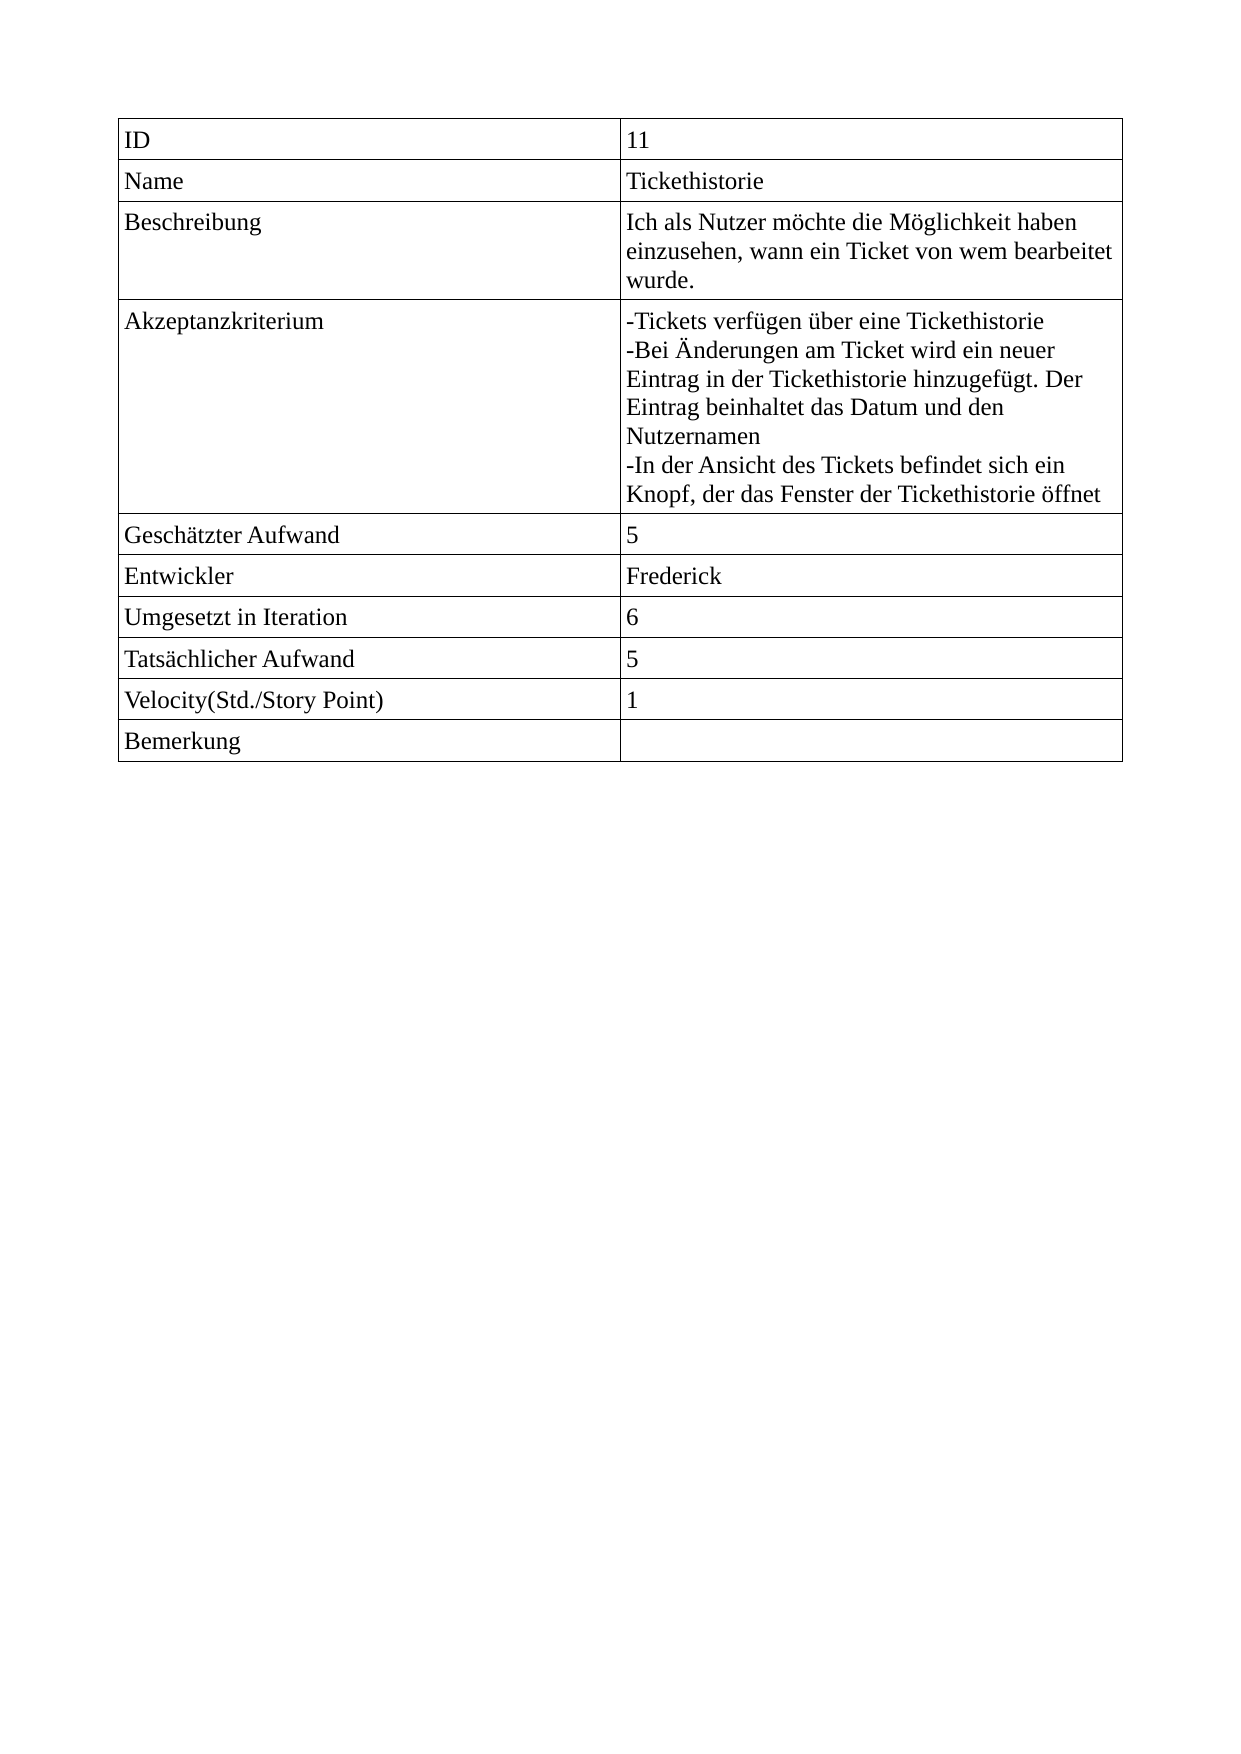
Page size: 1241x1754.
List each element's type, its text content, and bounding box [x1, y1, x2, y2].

table_cell 5 [621, 514, 1122, 554]
table_cell Bemerkung [119, 720, 620, 761]
table_cell Name [119, 160, 620, 201]
table_cell -Tickets verfügen über eine Tickethistorie -Bei Änderungen am Ticket wird ein neuer Eintrag in der Tickethistorie hinzugefügt. Der Eintrag beinhaltet das Datum und den Nutzernamen -In der Ansicht des Tickets befindet sich ein Knopf, der das Fenster der Tickethistorie öffnet [621, 300, 1122, 513]
table_cell Velocity(Std./Story Point) [119, 679, 620, 719]
table_cell Tatsächlicher Aufwand [119, 638, 620, 678]
table_header 11 [621, 119, 1122, 159]
table_cell Beschreibung [119, 202, 620, 299]
table_cell Akzeptanzkriterium [119, 300, 620, 513]
table_header ID [119, 119, 620, 159]
table_cell Tickethistorie [621, 160, 1122, 201]
table_cell Ich als Nutzer möchte die Möglichkeit haben einzusehen, wann ein Ticket von wem bearbeitet wurde. [621, 202, 1122, 299]
table_cell Umgesetzt in Iteration [119, 597, 620, 637]
table_cell Frederick [621, 555, 1122, 596]
table_cell 6 [621, 597, 1122, 637]
table_cell Geschätzter Aufwand [119, 514, 620, 554]
table_cell [621, 720, 1122, 761]
table_cell Entwickler [119, 555, 620, 596]
table_cell 1 [621, 679, 1122, 719]
table_cell 5 [621, 638, 1122, 678]
